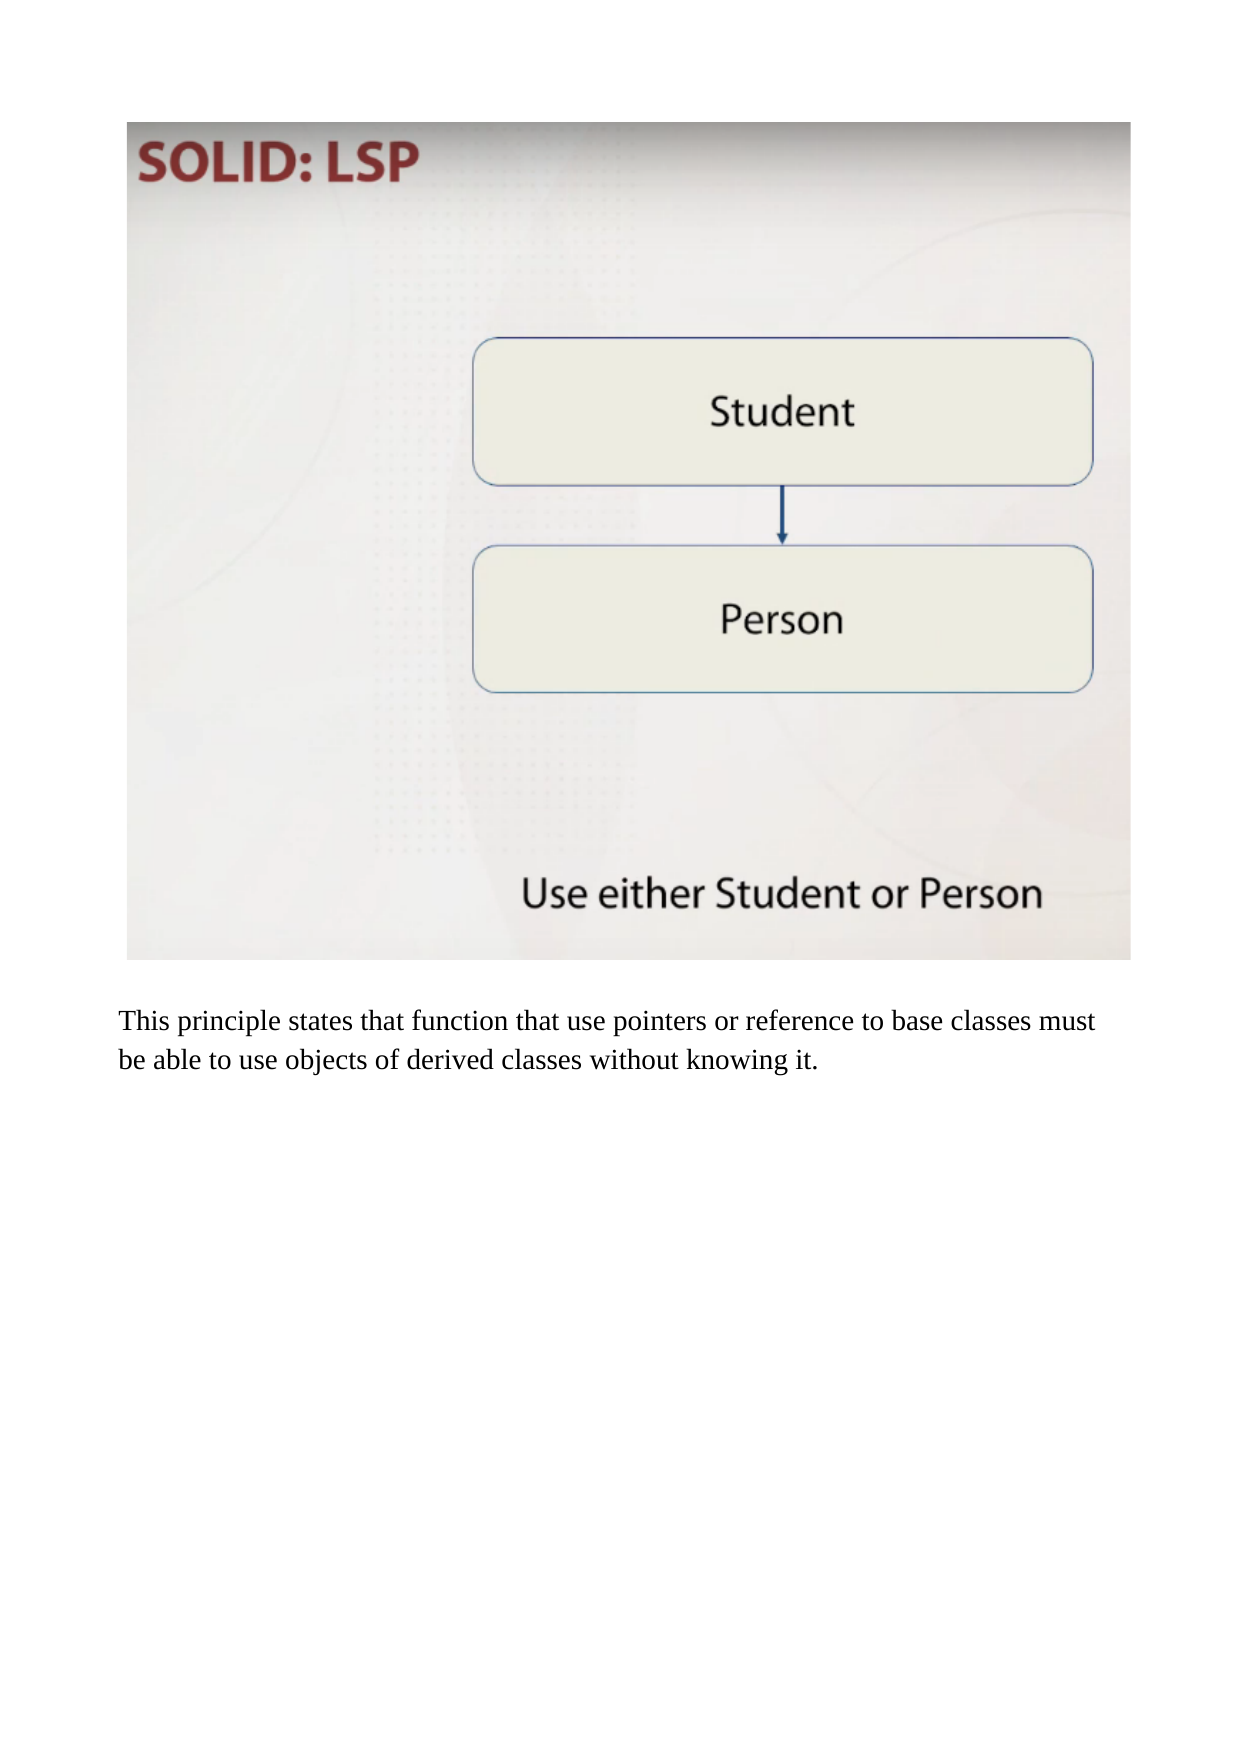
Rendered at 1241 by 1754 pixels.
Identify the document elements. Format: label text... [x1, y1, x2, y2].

picture [126, 122, 1131, 960]
text This principle states that function that use pointers or reference to base classes must be able to use objects of derived classes without knowing it. [118, 1003, 1122, 1075]
